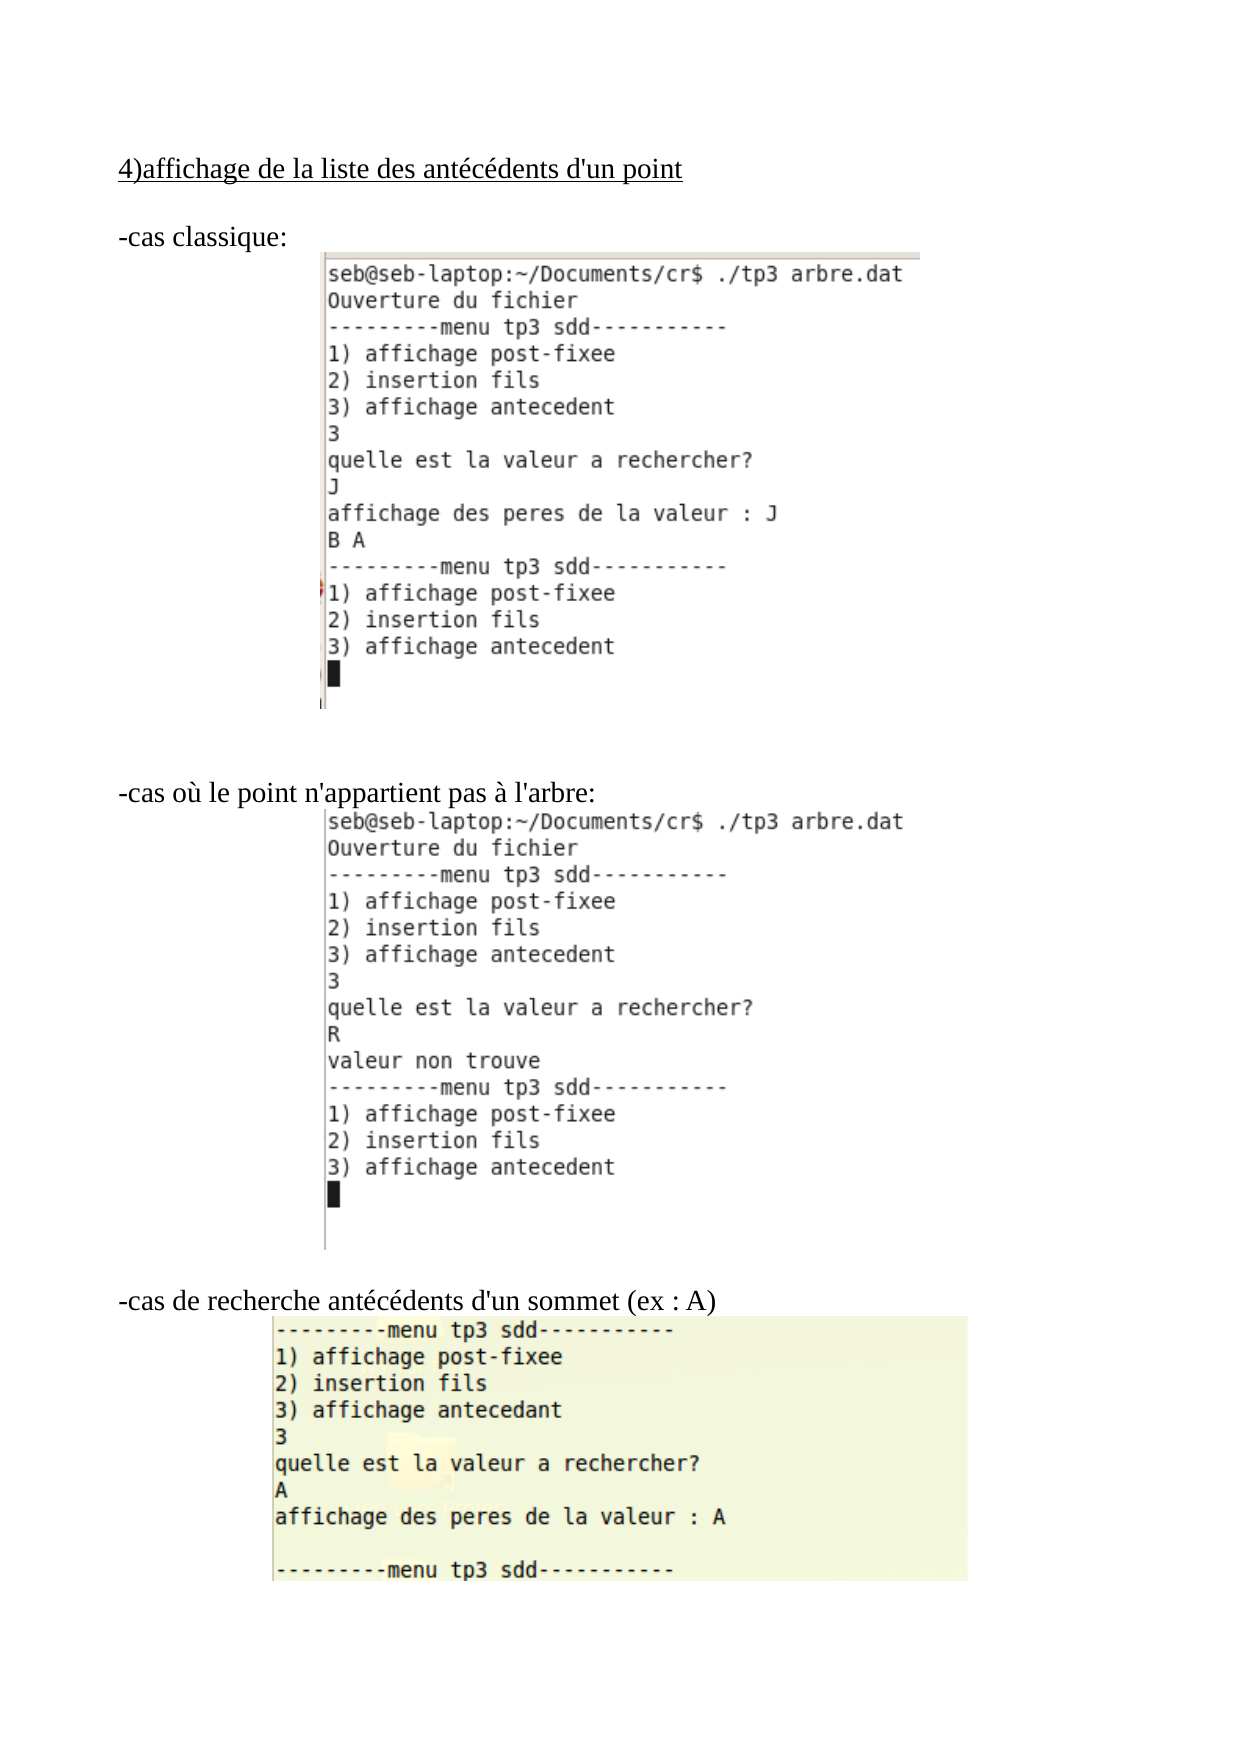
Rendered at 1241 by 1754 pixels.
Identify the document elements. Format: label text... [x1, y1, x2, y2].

text -cas de recherche antécédents d'un sommet (ex : A) [118, 1283, 1122, 1317]
text -cas classique: [118, 219, 1122, 252]
picture [272, 1316, 968, 1581]
picture [320, 252, 920, 709]
text -cas où le point n'appartient pas à l'arbre: [118, 776, 1122, 809]
picture [323, 809, 917, 1250]
text 4)affichage de la liste des antécédents d'un point [118, 152, 1122, 185]
